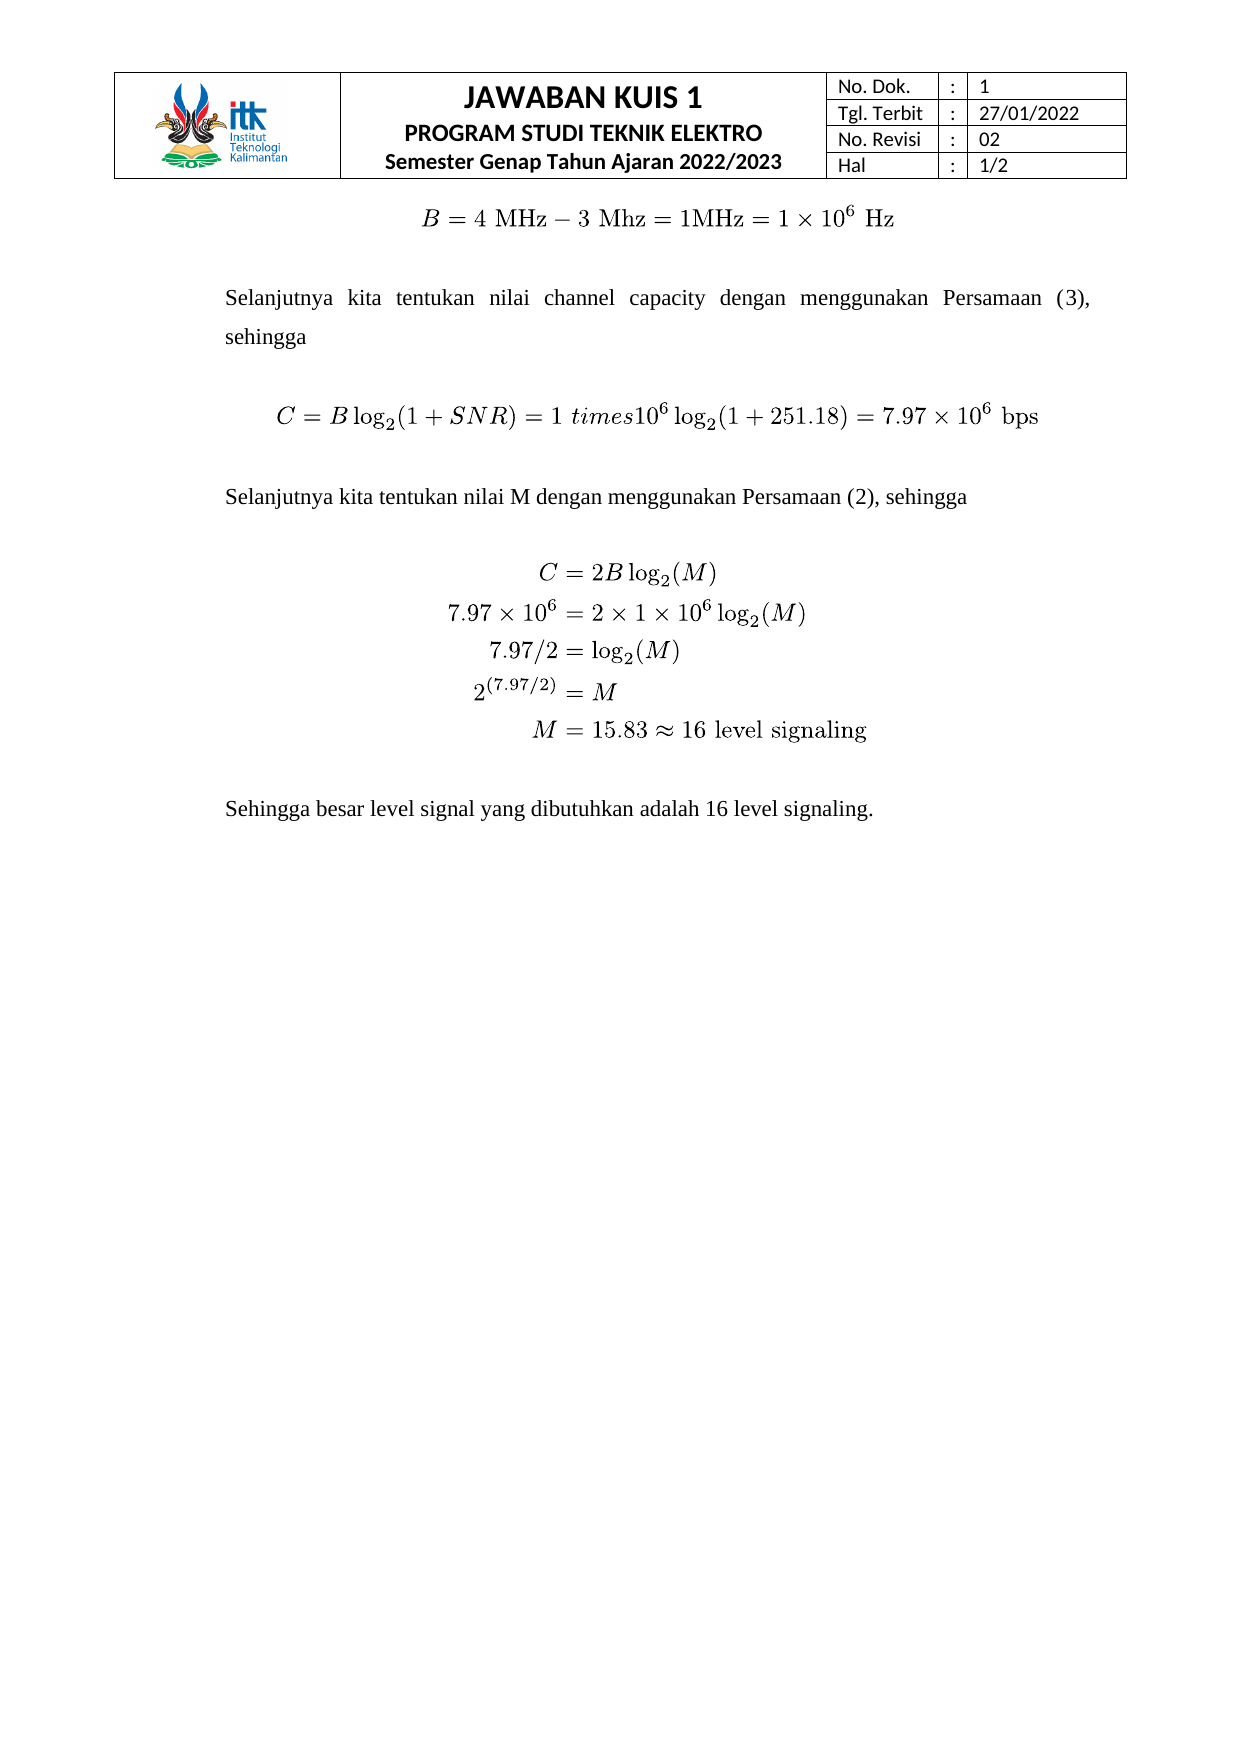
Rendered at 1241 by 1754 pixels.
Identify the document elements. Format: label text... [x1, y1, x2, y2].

text Selanjutnya kita tentukan nilai channel capacity dengan menggunakan Persamaan (3), sehingga [225, 283, 1090, 349]
picture [152, 81, 290, 171]
text Selanjutnya kita tentukan nilai M dengan menggunakan Persamaan (2), sehingga [225, 483, 1090, 509]
text Sehingga besar level signal yang dibutuhkan adalah 16 level signaling. [225, 795, 1090, 822]
